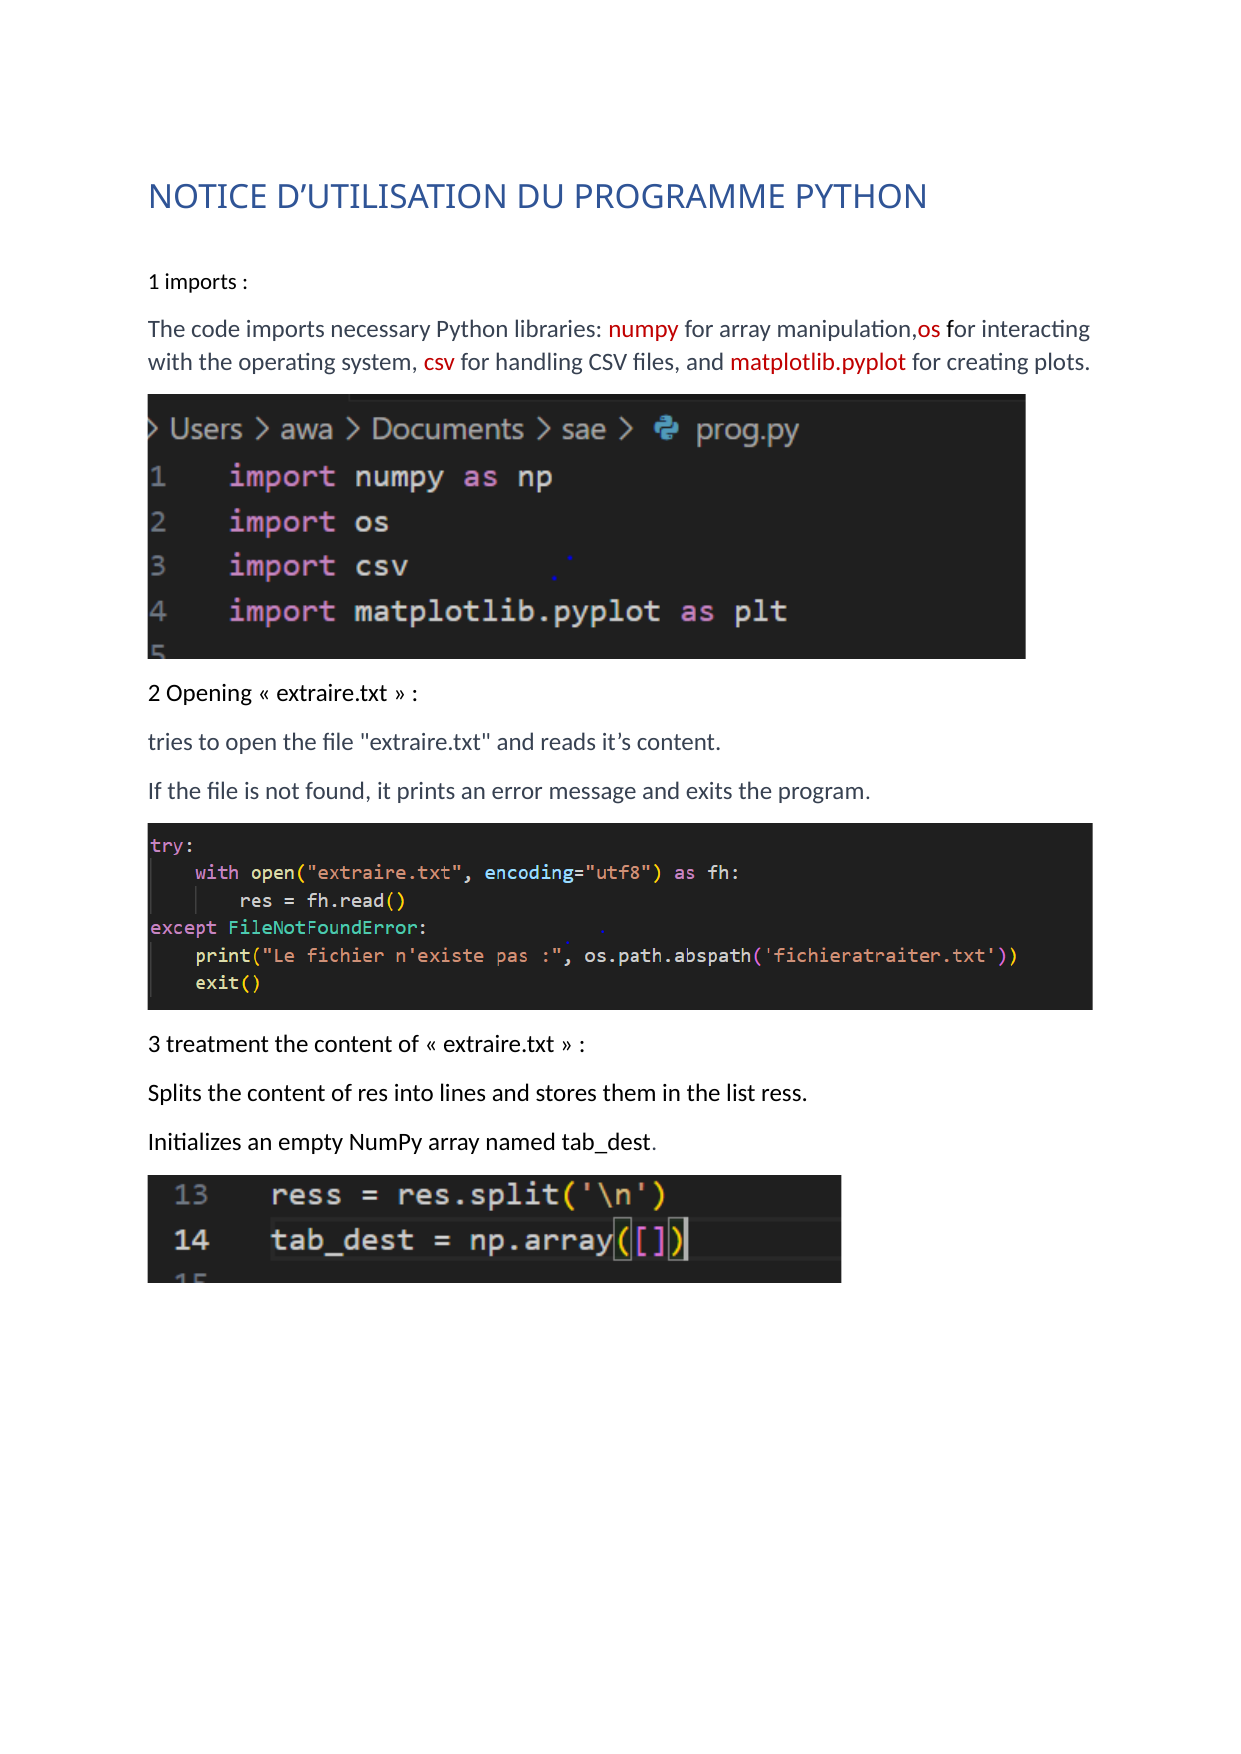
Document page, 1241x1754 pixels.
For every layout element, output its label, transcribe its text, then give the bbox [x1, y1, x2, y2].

text Splits the content of res into lines and stores them in the list ress. [148, 1077, 1093, 1108]
text Initializes an empty NumPy array named tab_dest. [148, 1126, 1093, 1157]
subtitle NOTICE D’UTILISATION DU PROGRAMME PYTHON [148, 173, 1093, 218]
text 1 imports : [148, 267, 1093, 295]
text tries to open the file "extraire.txt" and reads it’s content. [148, 726, 1093, 757]
text 3 treatment the content of « extraire.txt » : [148, 1028, 1093, 1059]
text If the file is not found, it prints an error message and exits the program. [148, 775, 1093, 806]
text 2 Opening « extraire.txt » : [148, 677, 1093, 708]
text The code imports necessary Python libraries: numpy for array manipulation,os for interacting with the operating system, csv for handling CSV files, and matplotlib.pyplot for creating plots. [148, 313, 1093, 376]
